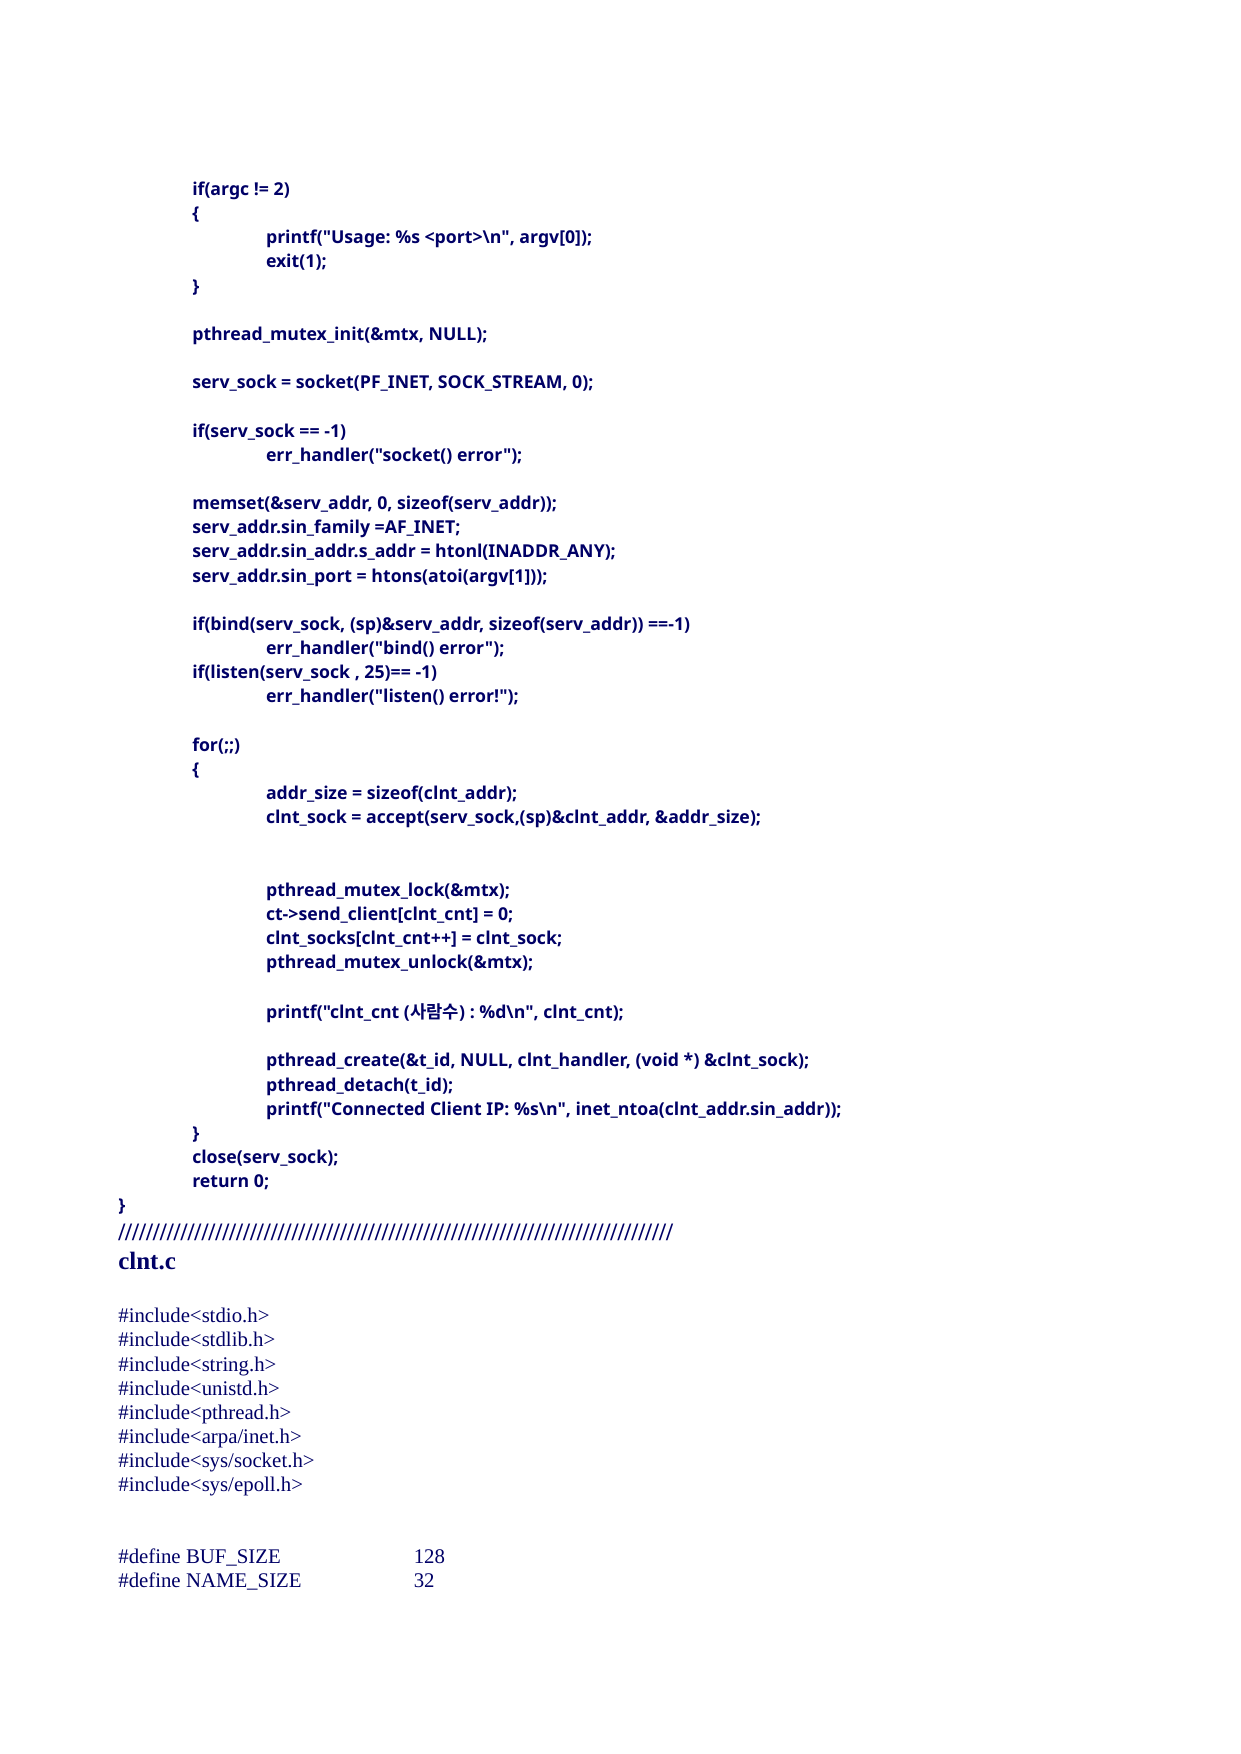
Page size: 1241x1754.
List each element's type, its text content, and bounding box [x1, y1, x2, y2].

text err_handler("socket() error"); [118, 442, 1122, 466]
text #define NAME_SIZE 32 [118, 1568, 1122, 1592]
text if(bind(serv_sock, (sp)&serv_addr, sizeof(serv_addr)) ==-1) [118, 611, 1122, 636]
text serv_addr.sin_family =AF_INET; [118, 515, 1122, 539]
text ct->send_client[clnt_cnt] = 0; [118, 901, 1122, 926]
text { [118, 756, 1122, 781]
text if(listen(serv_sock , 25)== -1) [118, 660, 1122, 684]
text #include<stdlib.h> [118, 1327, 1122, 1351]
text memset(&serv_addr, 0, sizeof(serv_addr)); [118, 491, 1122, 515]
text serv_addr.sin_addr.s_addr = htonl(INADDR_ANY); [118, 539, 1122, 563]
text #include<string.h> [118, 1351, 1122, 1376]
text pthread_mutex_unlock(&mtx); [118, 950, 1122, 974]
text serv_addr.sin_port = htons(atoi(argv[1])); [118, 563, 1122, 587]
text clnt_socks[clnt_cnt++] = clnt_sock; [118, 926, 1122, 950]
text err_handler("listen() error!"); [118, 684, 1122, 708]
text for(;;) [118, 732, 1122, 756]
text pthread_create(&t_id, NULL, clnt_handler, (void *) &clnt_sock); [118, 1048, 1122, 1072]
text printf("clnt_cnt (사람수) : %d\n", clnt_cnt); [118, 998, 1122, 1024]
text printf("Usage: %s <port>\n", argv[0]); [118, 225, 1122, 249]
text addr_size = sizeof(clnt_addr); [118, 781, 1122, 805]
text clnt.c [118, 1246, 1122, 1274]
text } [118, 1193, 1122, 1217]
text } [118, 273, 1122, 297]
text #include<arpa/inet.h> [118, 1424, 1122, 1448]
text { [118, 201, 1122, 225]
text pthread_mutex_lock(&mtx); [118, 877, 1122, 901]
text #define BUF_SIZE 128 [118, 1544, 1122, 1568]
text #include<stdio.h> [118, 1303, 1122, 1327]
text printf("Connected Client IP: %s\n", inet_ntoa(clnt_addr.sin_addr)); [118, 1096, 1122, 1120]
text #include<sys/epoll.h> [118, 1472, 1122, 1496]
text pthread_detach(t_id); [118, 1072, 1122, 1096]
text #include<sys/socket.h> [118, 1448, 1122, 1472]
text pthread_mutex_init(&mtx, NULL); [118, 321, 1122, 346]
text #include<unistd.h> [118, 1376, 1122, 1399]
text return 0; [118, 1169, 1122, 1193]
text if(argc != 2) [118, 176, 1122, 201]
text exit(1); [118, 249, 1122, 273]
text err_handler("bind() error"); [118, 636, 1122, 660]
text if(serv_sock == -1) [118, 418, 1122, 442]
text #include<pthread.h> [118, 1399, 1122, 1424]
text serv_sock = socket(PF_INET, SOCK_STREAM, 0); [118, 370, 1122, 394]
text //////////////////////////////////////////////////////////////////////////////// [118, 1217, 1122, 1246]
text close(serv_sock); [118, 1144, 1122, 1169]
text clnt_sock = accept(serv_sock,(sp)&clnt_addr, &addr_size); [118, 805, 1122, 829]
text } [118, 1120, 1122, 1144]
